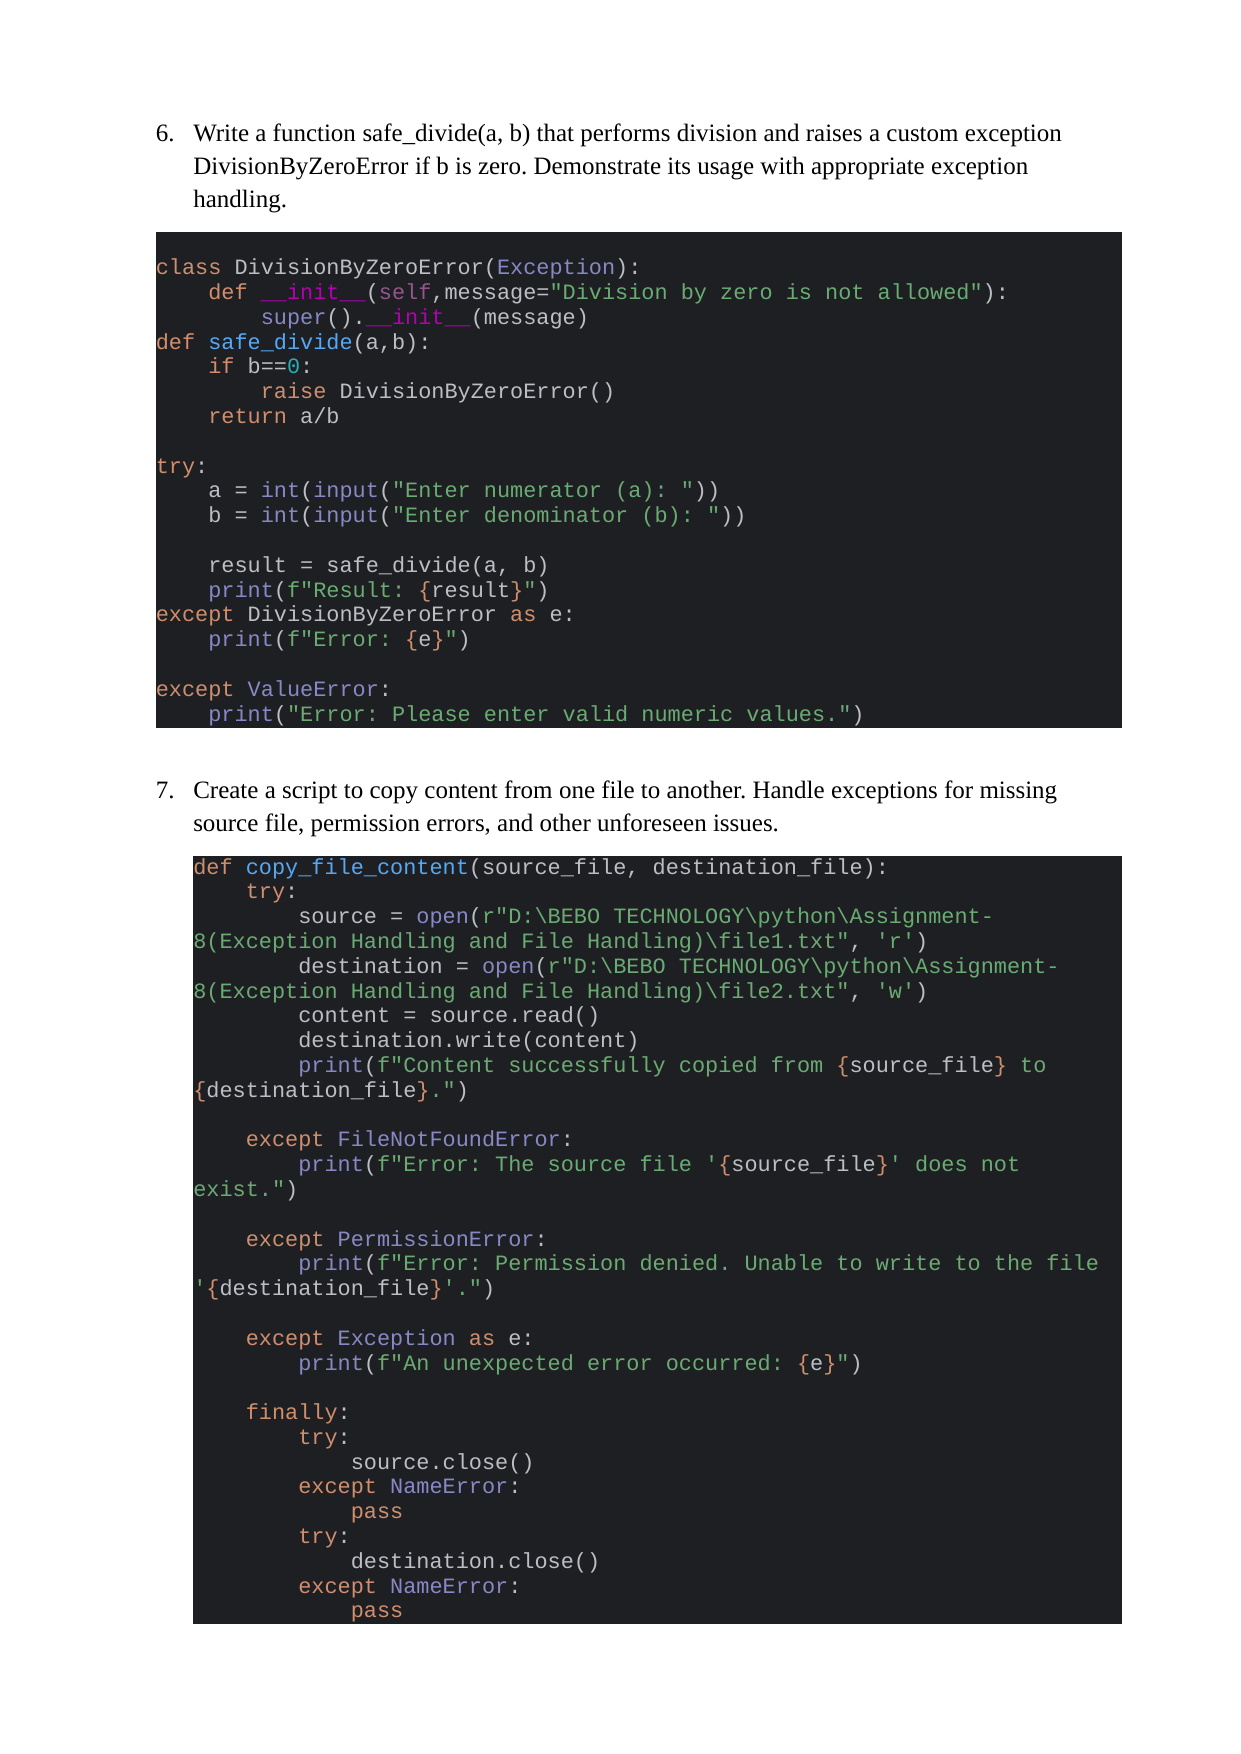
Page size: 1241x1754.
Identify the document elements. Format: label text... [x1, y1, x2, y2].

list Create a script to copy content from one file to another. Handle exceptions for missing source file, permission errors, and other unforeseen issues. [156, 775, 1122, 837]
list Write a function safe_divide(a, b) that performs division and raises a custom exception DivisionByZeroError if b is zero. Demonstrate its usage with appropriate exception handling. [156, 118, 1122, 213]
text def copy_file_content(source_file, destination_file): try: source = open(r"D:\BEBO TECHNOLOGY\python\Assignment-8(Exception Handling and File Handling)\file1.txt", 'r') destination = open(r"D:\BEBO TECHNOLOGY\python\Assignment-8(Exception Handling and File Handling)\file2.txt", 'w') content = source.read() destination.write(content) print(f"Content successfully copied from {source_file} to {destination_file}.") except FileNotFoundError: print(f"Error: The source file '{source_file}' does not exist.") except PermissionError: print(f"Error: Permission denied. Unable to write to the file '{destination_file}'.") except Exception as e: print(f"An unexpected error occurred: {e}") finally: try: source.close() except NameError: pass try: destination.close() except NameError: pass [193, 856, 1122, 1624]
text class DivisionByZeroError(Exception): def __init__(self,message="Division by zero is not allowed"): super().__init__(message) def safe_divide(a,b): if b==0: raise DivisionByZeroError() return a/b try: a = int(input("Enter numerator (a): ")) b = int(input("Enter denominator (b): ")) result = safe_divide(a, b) print(f"Result: {result}") except DivisionByZeroError as e: print(f"Error: {e}") except ValueError: print("Error: Please enter valid numeric values.") [156, 232, 1122, 728]
